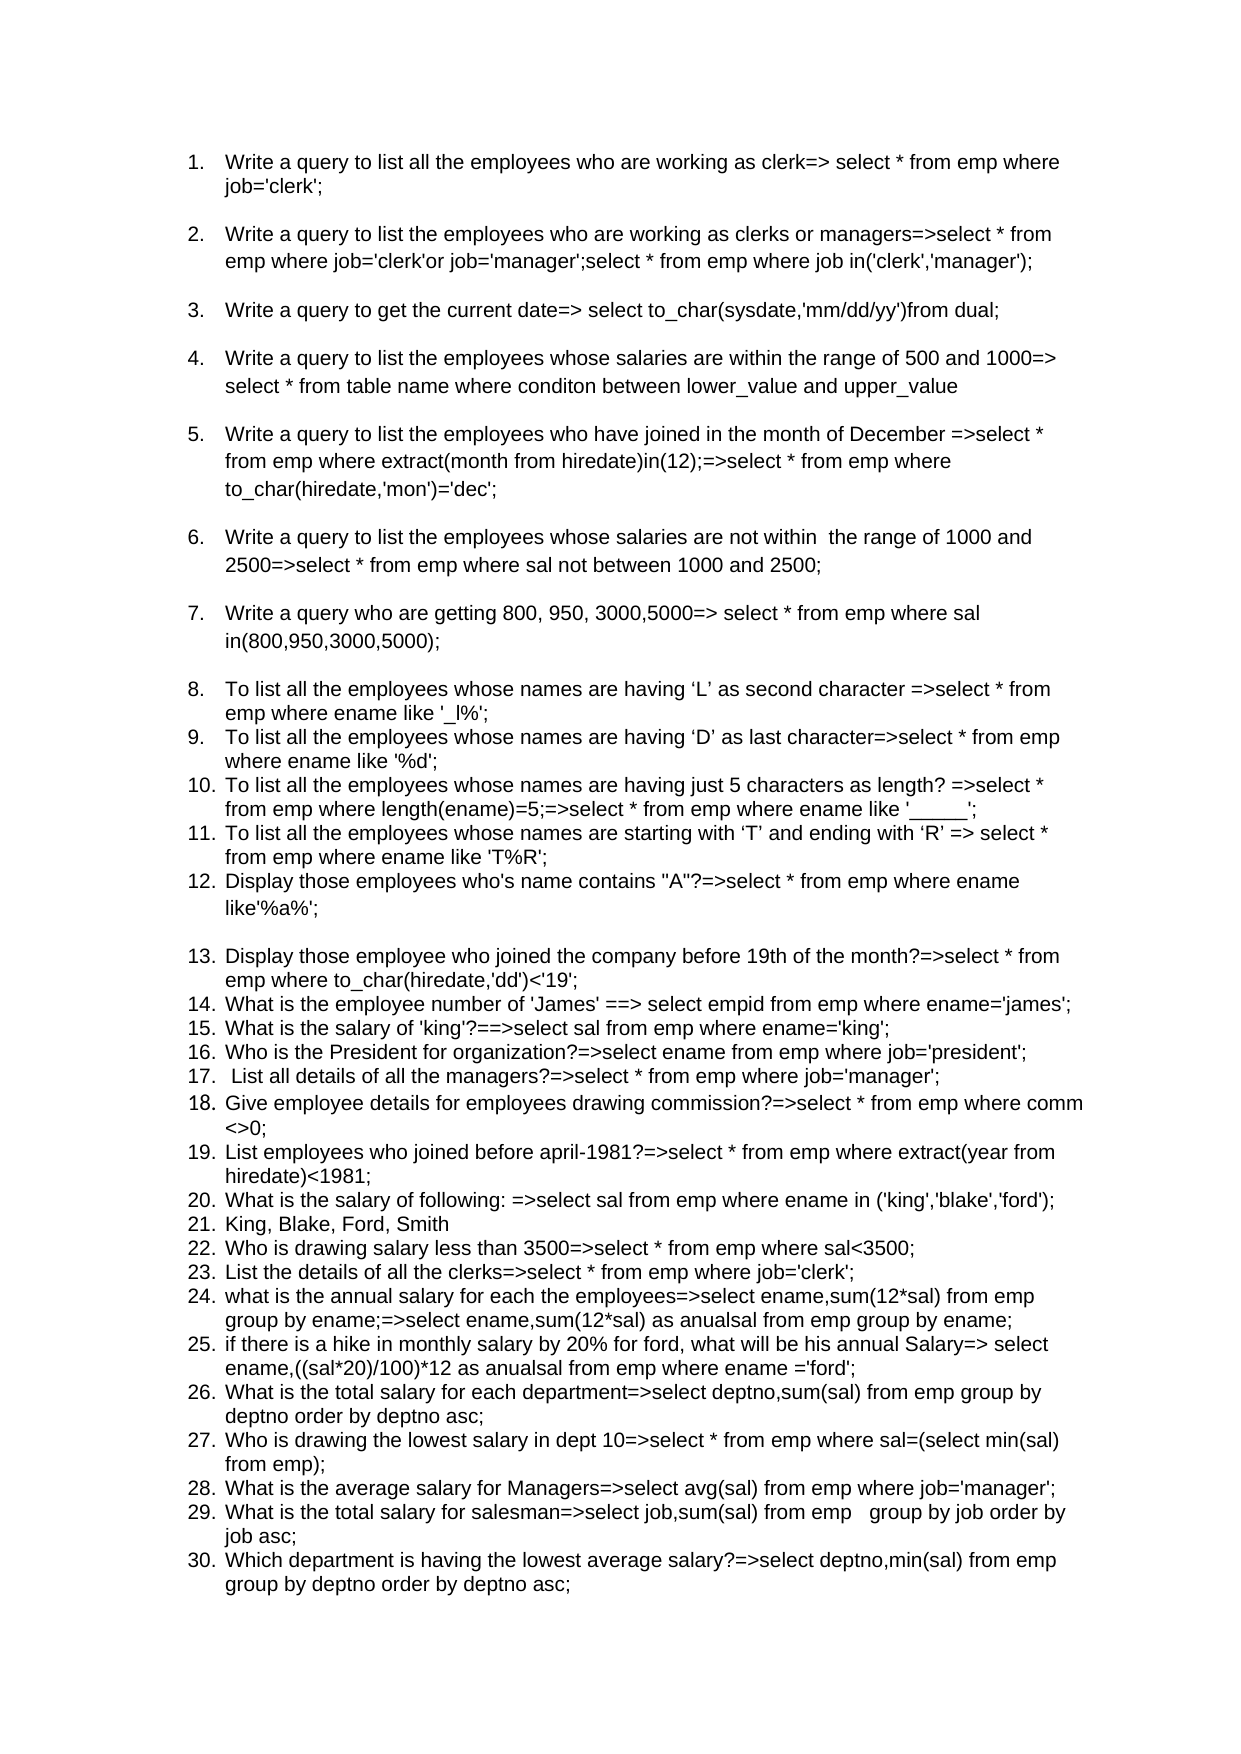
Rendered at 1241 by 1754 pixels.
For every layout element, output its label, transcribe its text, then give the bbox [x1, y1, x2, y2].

list Write a query to list the employees who have joined in the month of December =>select * from emp where extract(month from hiredate)in(12);=>select * from emp where to_char(hiredate,'mon')='dec'; [187, 422, 1090, 501]
list List employees who joined before april-1981?=>select * from emp where extract(year from hiredate)<1981; [187, 1140, 1090, 1188]
list Display those employees who's name contains "A"?=>select * from emp where ename like'%a%'; [187, 868, 1090, 920]
list To list all the employees whose names are having just 5 characters as length? =>select * from emp where length(ename)=5;=>select * from emp where ename like '_____'; [187, 773, 1090, 821]
list Write a query to list all the employees who are working as clerk=> select * from emp where job='clerk'; [187, 150, 1090, 198]
list To list all the employees whose names are having ‘D’ as last character=>select * from emp where ename like '%d'; [187, 725, 1090, 773]
list Which department is having the lowest average salary?=>select deptno,min(sal) from emp group by deptno order by deptno asc; [187, 1547, 1090, 1595]
list List the details of all the clerks=>select * from emp where job='clerk'; [187, 1260, 1090, 1284]
list What is the employee number of 'James' ==> select empid from emp where ename='james'; [187, 992, 1090, 1016]
list To list all the employees whose names are having ‘L’ as second character =>select * from emp where ename like '_l%'; [187, 677, 1090, 725]
list Write a query to list the employees whose salaries are not within the range of 1000 and 2500=>select * from emp where sal not between 1000 and 2500; [187, 525, 1090, 577]
list What is the salary of following: =>select sal from emp where ename in ('king','blake','ford'); [187, 1188, 1090, 1212]
list Write a query to get the current date=> select to_char(sysdate,'mm/dd/yy')from dual; [187, 298, 1090, 322]
list To list all the employees whose names are starting with ‘T’ and ending with ‘R’ => select * from emp where ename like 'T%R'; [187, 821, 1090, 868]
list Display those employee who joined the company before 19th of the month?=>select * from emp where to_char(hiredate,'dd')<'19'; [187, 944, 1090, 992]
list What is the salary of 'king'?==>select sal from emp where ename='king'; [187, 1016, 1090, 1040]
list what is the annual salary for each the employees=>select ename,sum(12*sal) from emp group by ename;=>select ename,sum(12*sal) as anualsal from emp group by ename; [187, 1284, 1090, 1332]
list Who is drawing salary less than 3500=>select * from emp where sal<3500; [187, 1236, 1090, 1260]
list What is the average salary for Managers=>select avg(sal) from emp where job='manager'; [187, 1476, 1090, 1499]
list if there is a hike in monthly salary by 20% for ford, what will be his annual Salary=> select ename,((sal*20)/100)*12 as anualsal from emp where ename ='ford'; [187, 1332, 1090, 1380]
list Write a query to list the employees whose salaries are within the range of 500 and 1000=> select * from table name where conditon between lower_value and upper_value [187, 346, 1090, 397]
list Give employee details for employees drawing commission?=>select * from emp where comm <>0; [187, 1088, 1090, 1140]
list What is the total salary for each department=>select deptno,sum(sal) from emp group by deptno order by deptno asc; [187, 1380, 1090, 1428]
list What is the total salary for salesman=>select job,sum(sal) from emp group by job order by job asc; [187, 1499, 1090, 1547]
list Who is the President for organization?=>select ename from emp where job='president'; [187, 1040, 1090, 1064]
list King, Blake, Ford, Smith [187, 1212, 1090, 1236]
list Write a query to list the employees who are working as clerks or managers=>select * from emp where job='clerk'or job='manager';select * from emp where job in('clerk','manager'); [187, 222, 1090, 273]
list List all details of all the managers?=>select * from emp where job='manager'; [187, 1064, 1090, 1088]
list Write a query who are getting 800, 950, 3000,5000=> select * from emp where sal in(800,950,3000,5000); [187, 601, 1090, 652]
list Who is drawing the lowest salary in dept 10=>select * from emp where sal=(select min(sal) from emp); [187, 1428, 1090, 1476]
